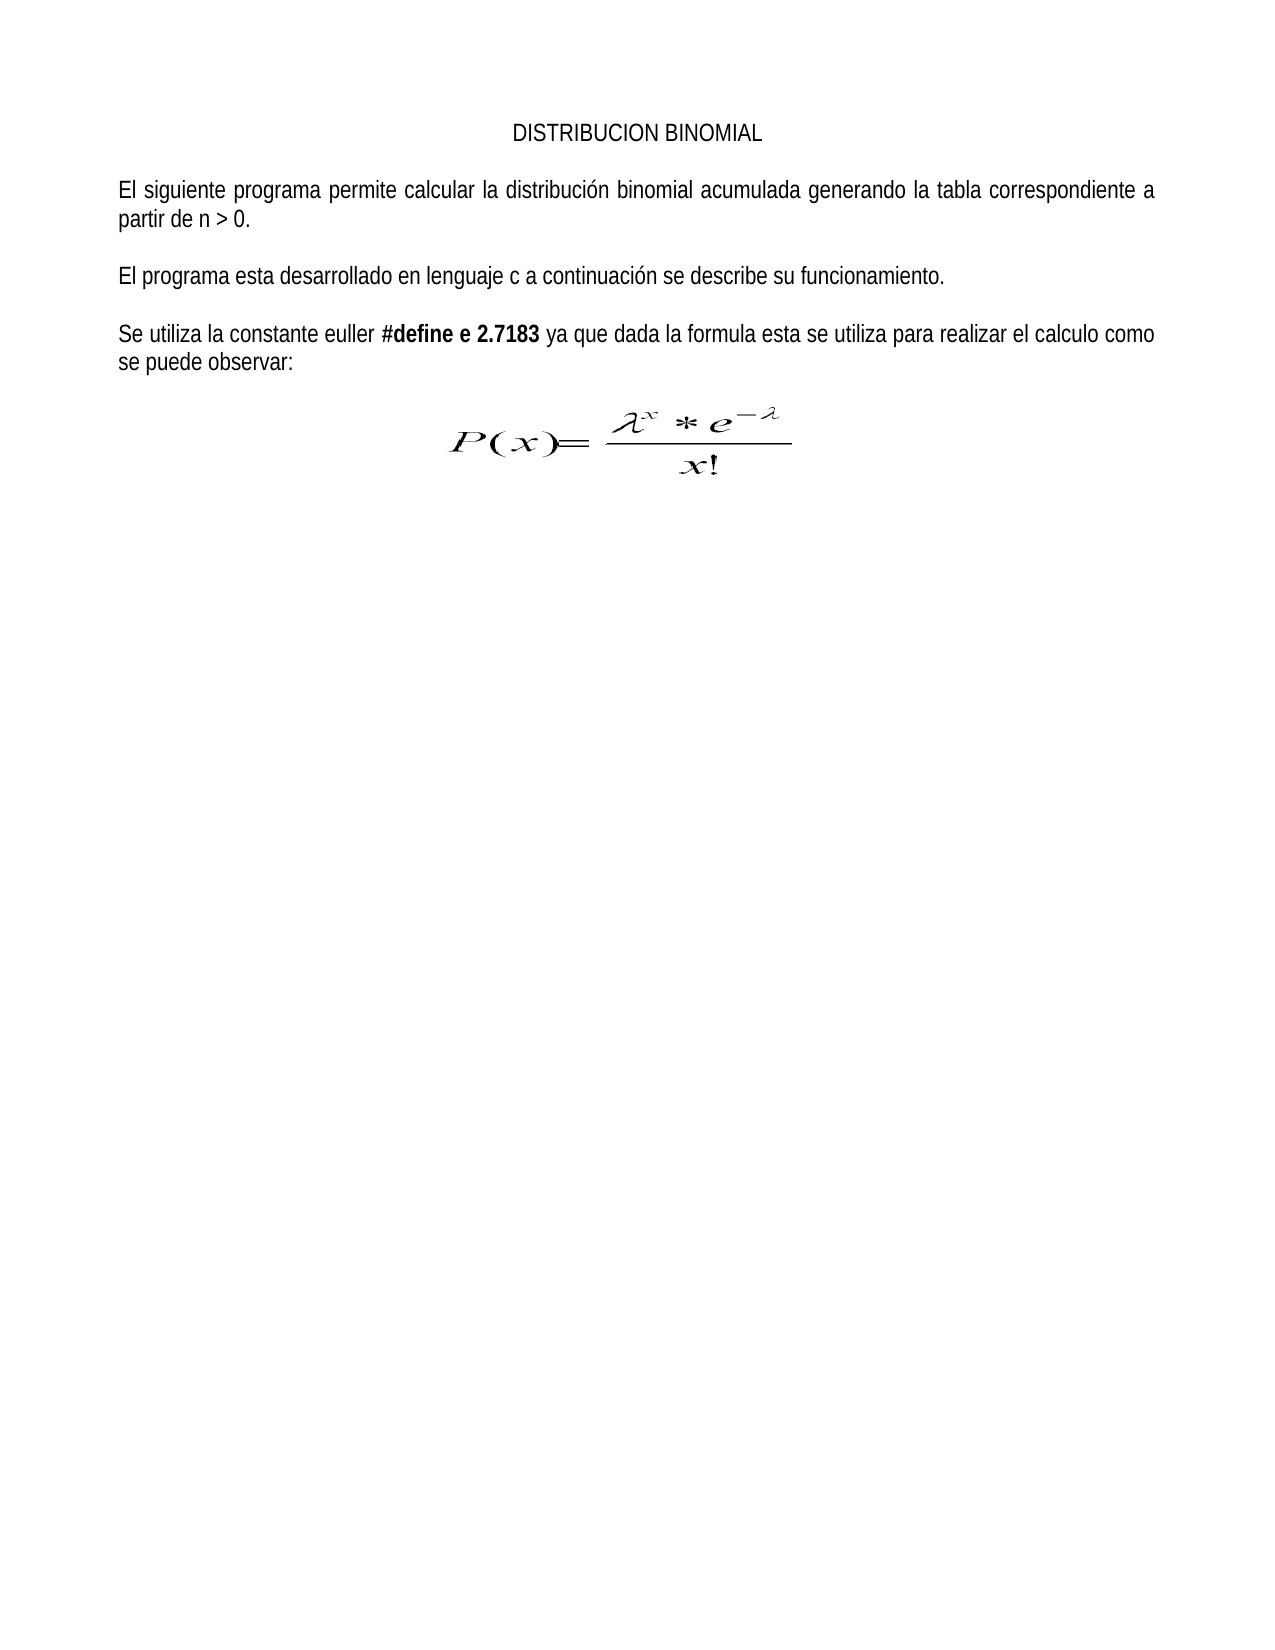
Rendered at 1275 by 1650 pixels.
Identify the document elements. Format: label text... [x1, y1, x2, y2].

text Se utiliza la constante euller #define e 2.7183 ya que dada la formula esta se utiliza para realizar el calculo como se puede observar: [118, 319, 1157, 376]
picture [424, 404, 851, 490]
text DISTRIBUCION BINOMIAL [118, 118, 1157, 147]
text El programa esta desarrollado en lenguaje c a continuación se describe su funcionamiento. [118, 261, 1157, 290]
text El siguiente programa permite calcular la distribución binomial acumulada generando la tabla correspondiente a partir de n > 0. [118, 175, 1157, 233]
